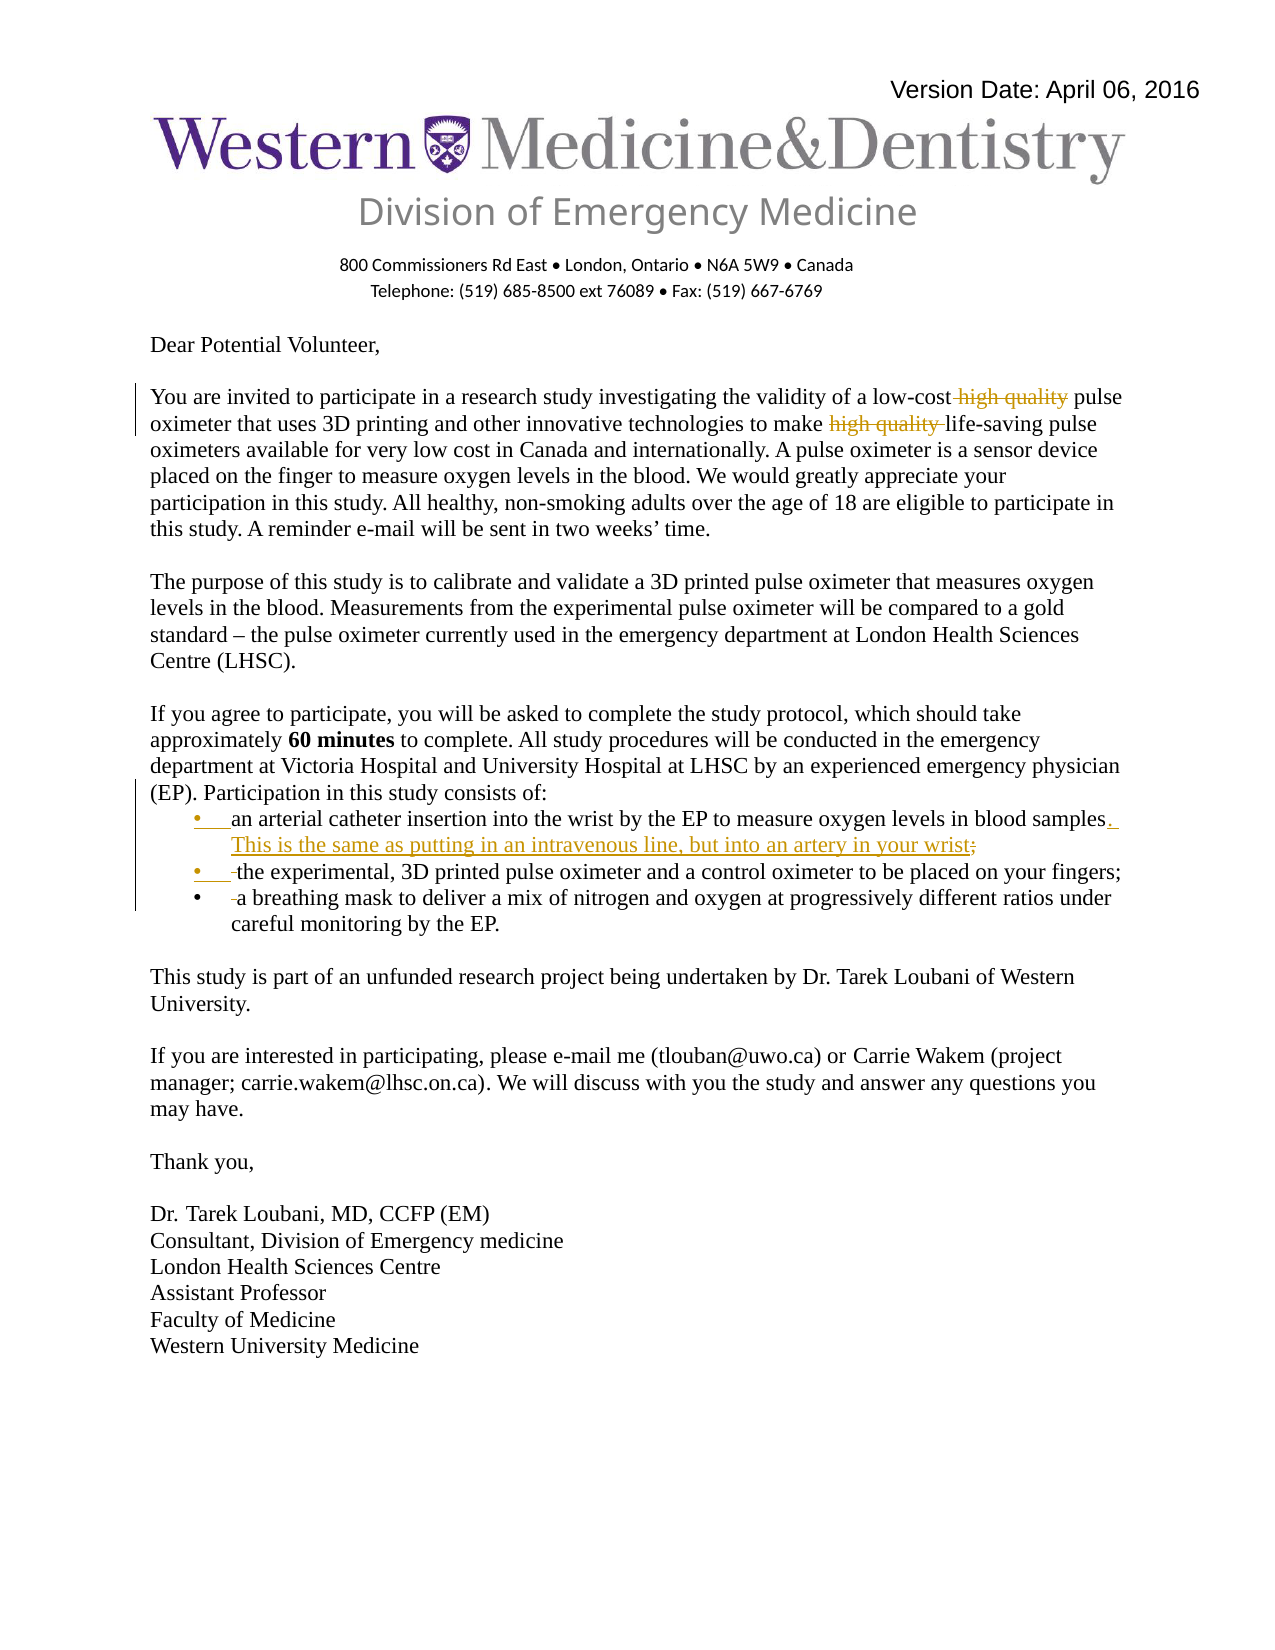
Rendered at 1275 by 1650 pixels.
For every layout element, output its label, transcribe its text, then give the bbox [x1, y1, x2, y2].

text You are invited to participate in a research study investigating the validity of a low-cost pulse oximeter that uses 3D printing and other innovative technologies to make life-saving pulse oximeters available for very low cost in Canada and internationally. A pulse oximeter is a sensor device placed on the finger to measure oxygen levels in the blood. We would greatly appreciate your participation in this study. All healthy, non-smoking adults over the age of 18 are eligible to participate in this study. A reminder e-mail will be sent in two weeks’ time. [150, 383, 1125, 542]
text This study is part of an unfunded research project being undertaken by Dr. Tarek Loubani of Western University. [150, 963, 1125, 1016]
text Western University Medicine [150, 1332, 1200, 1358]
text If you agree to participate, you will be asked to complete the study protocol, which should take approximately 60 minutes to complete. All study procedures will be conducted in the emergency department at Victoria Hospital and University Hospital at LHSC by an experienced emergency physician (EP). Participation in this study consists of: [150, 700, 1125, 805]
text Dear Potential Volunteer, [150, 331, 1125, 357]
text Division of Emergency Medicine [150, 186, 1125, 237]
text Thank you, [150, 1148, 1125, 1174]
text Faculty of Medicine [150, 1306, 1200, 1332]
list a breathing mask to deliver a mix of nitrogen and oxygen at progressively different ratios under careful monitoring by the EP. [193, 884, 1125, 937]
text London Health Sciences Centre [150, 1253, 1200, 1279]
list an arterial catheter insertion into the wrist by the EP to measure oxygen levels in blood samples. This is the same as putting in an intravenous line, but into an artery in your wrist [193, 805, 1125, 858]
text The purpose of this study is to calibrate and validate a 3D printed pulse oximeter that measures oxygen levels in the blood. Measurements from the experimental pulse oximeter will be compared to a gold standard – the pulse oximeter currently used in the emergency department at London Health Sciences Centre (LHSC). [150, 568, 1125, 673]
text Dr. Tarek Loubani, MD, CCFP (EM) [150, 1200, 1200, 1227]
text If you are interested in participating, please e-mail me (tlouban@uwo.ca) or Carrie Wakem (project manager; carrie.wakem@lhsc.on.ca). We will discuss with you the study and answer any questions you may have. [150, 1042, 1125, 1121]
list the experimental, 3D printed pulse oximeter and a control oximeter to be placed on your fingers; [193, 858, 1125, 884]
text Consultant, Division of Emergency medicine [150, 1227, 1200, 1253]
text Assistant Professor [150, 1279, 1200, 1306]
